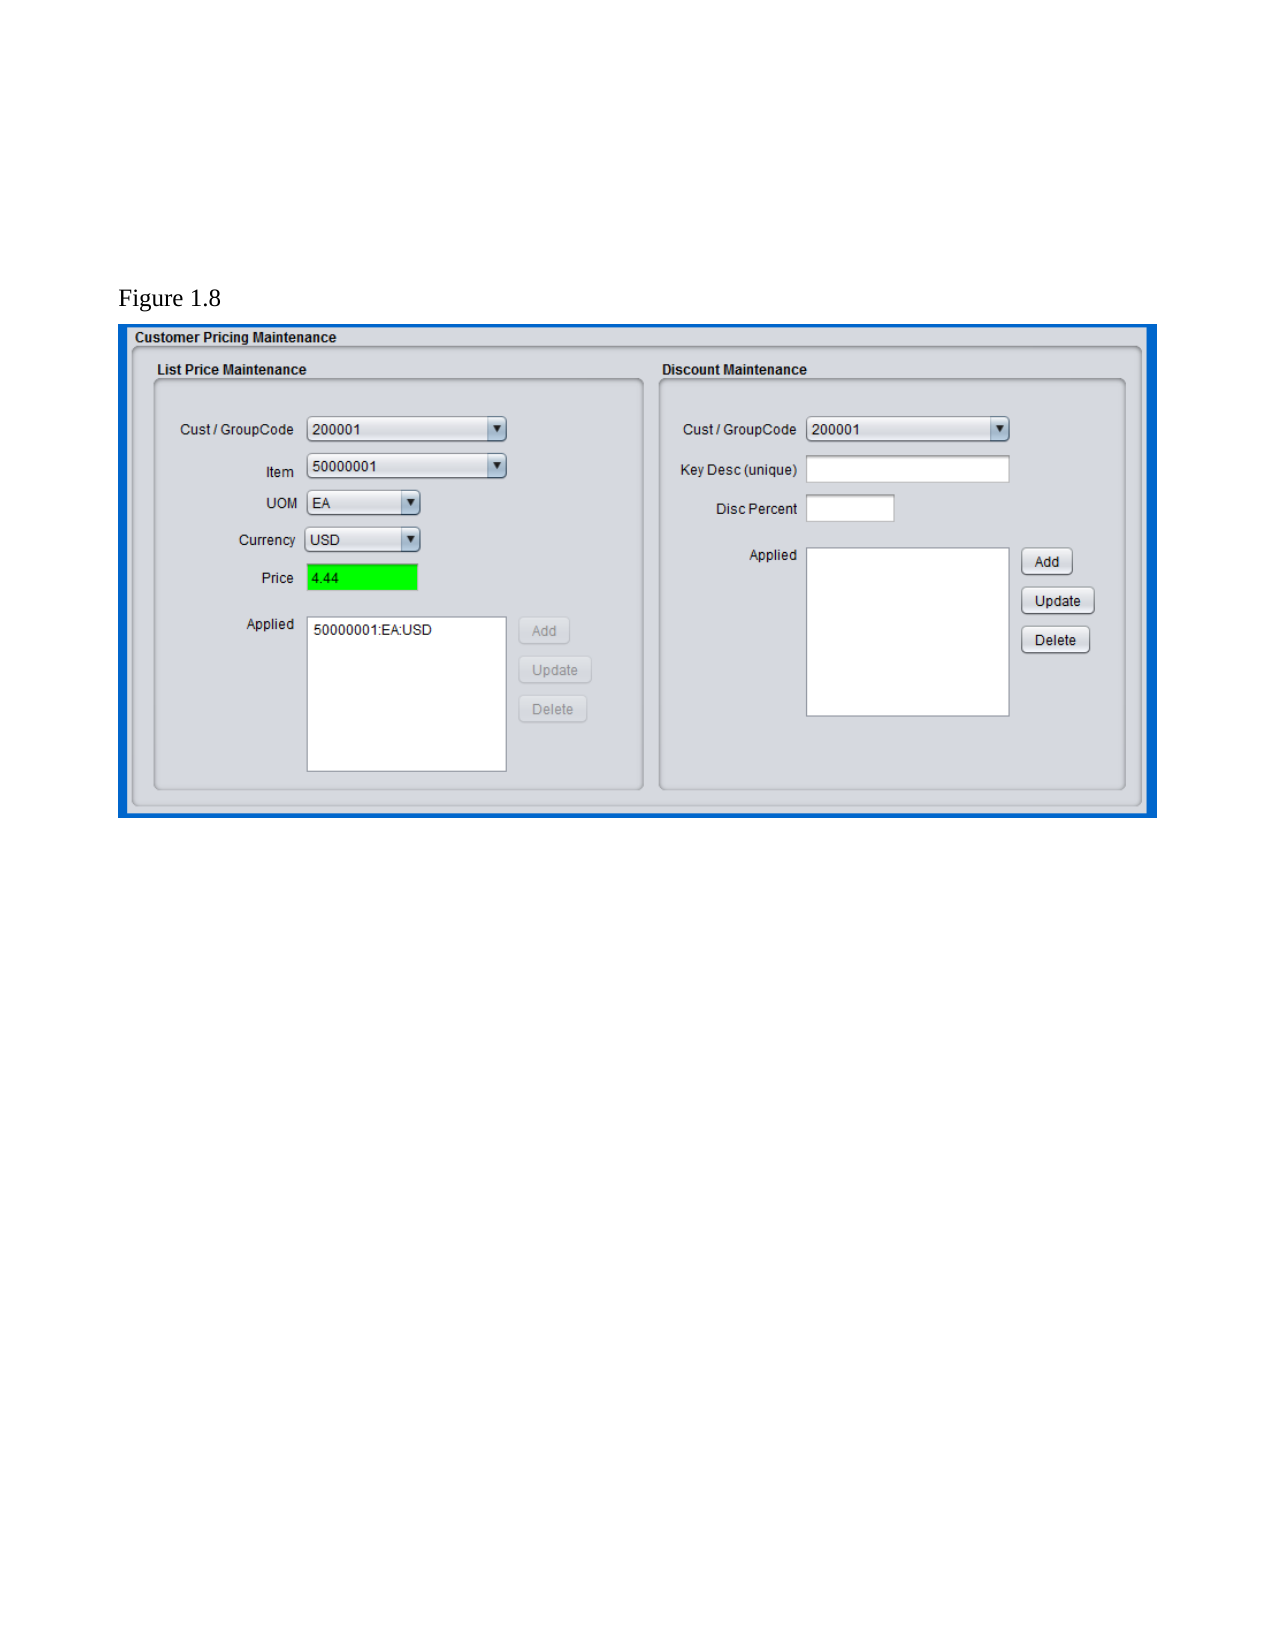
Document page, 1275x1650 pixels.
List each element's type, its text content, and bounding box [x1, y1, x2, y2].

picture [118, 324, 1157, 818]
text Figure 1.8 [118, 283, 1157, 312]
